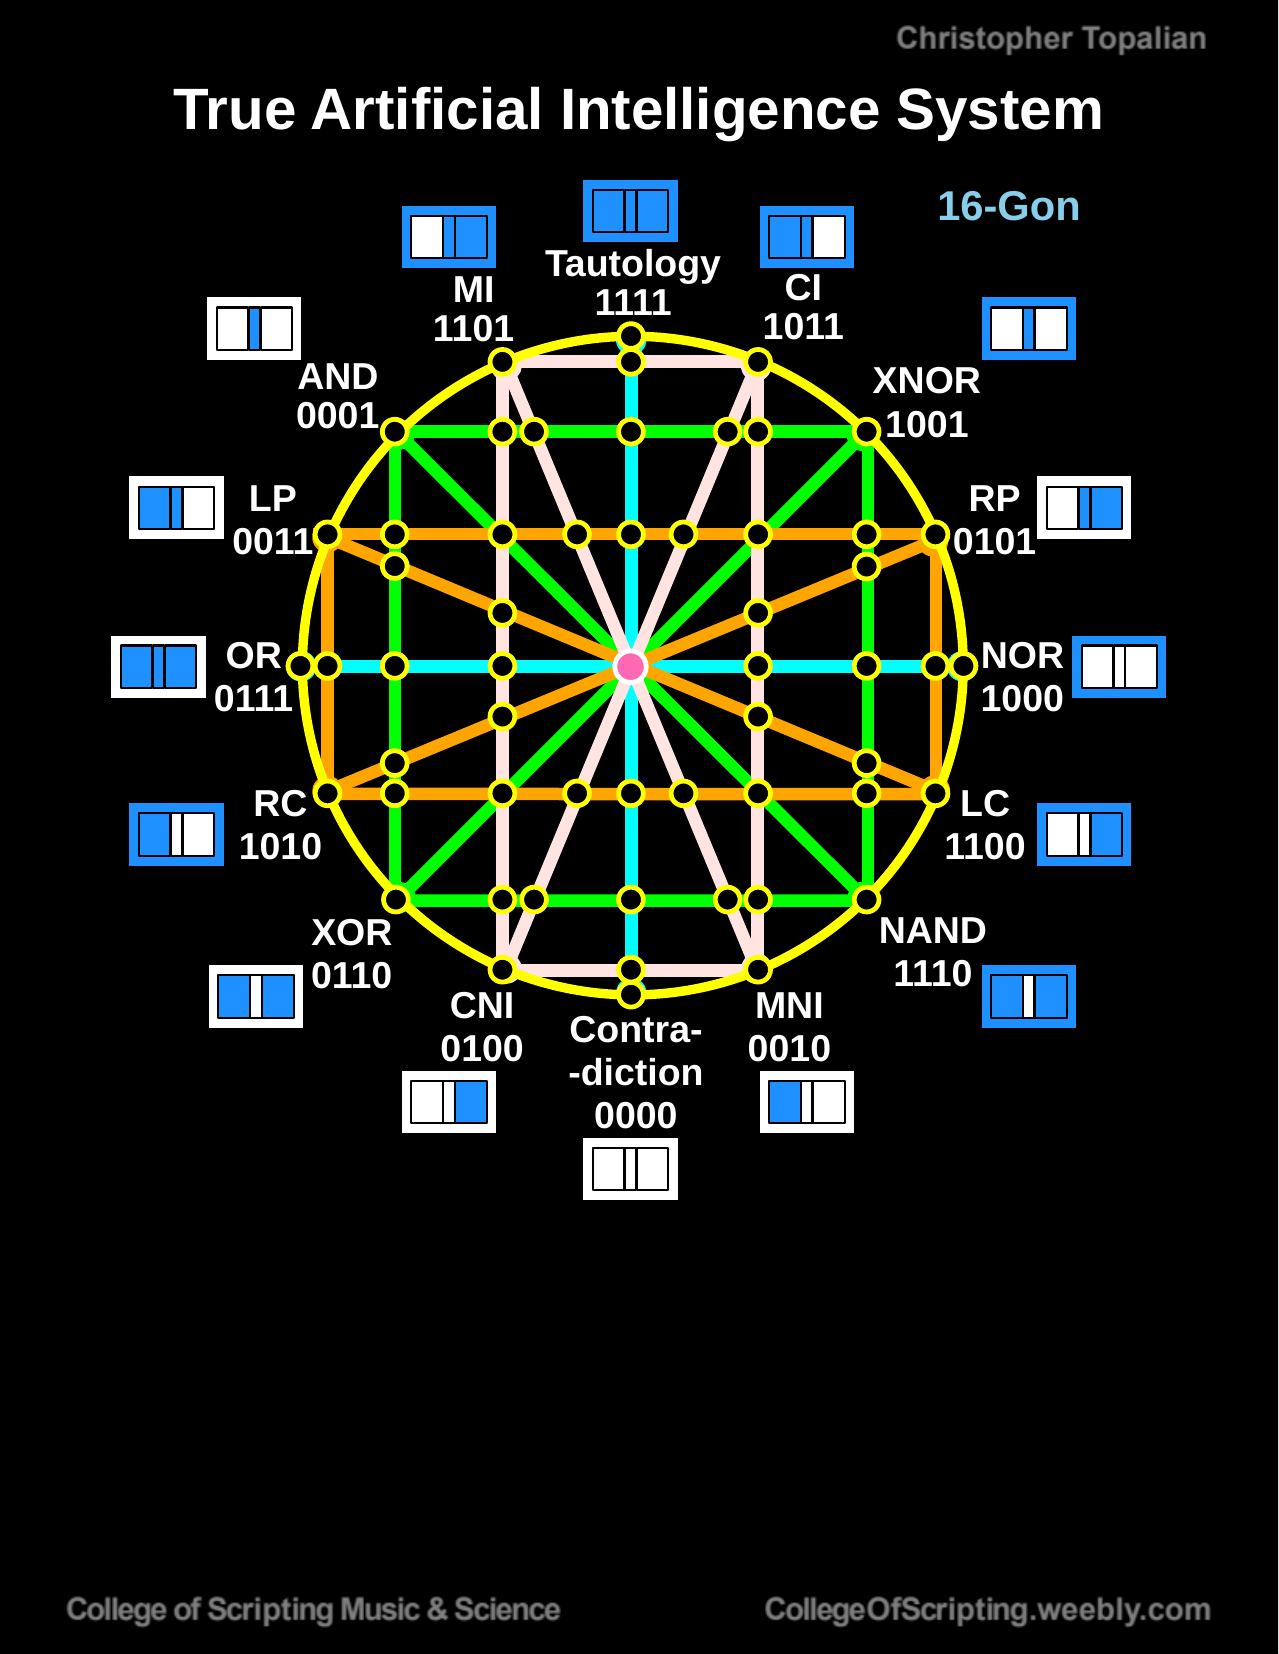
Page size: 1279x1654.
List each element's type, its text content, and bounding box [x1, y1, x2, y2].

subtitle True Artificial Intelligence System [75, 75, 1203, 142]
